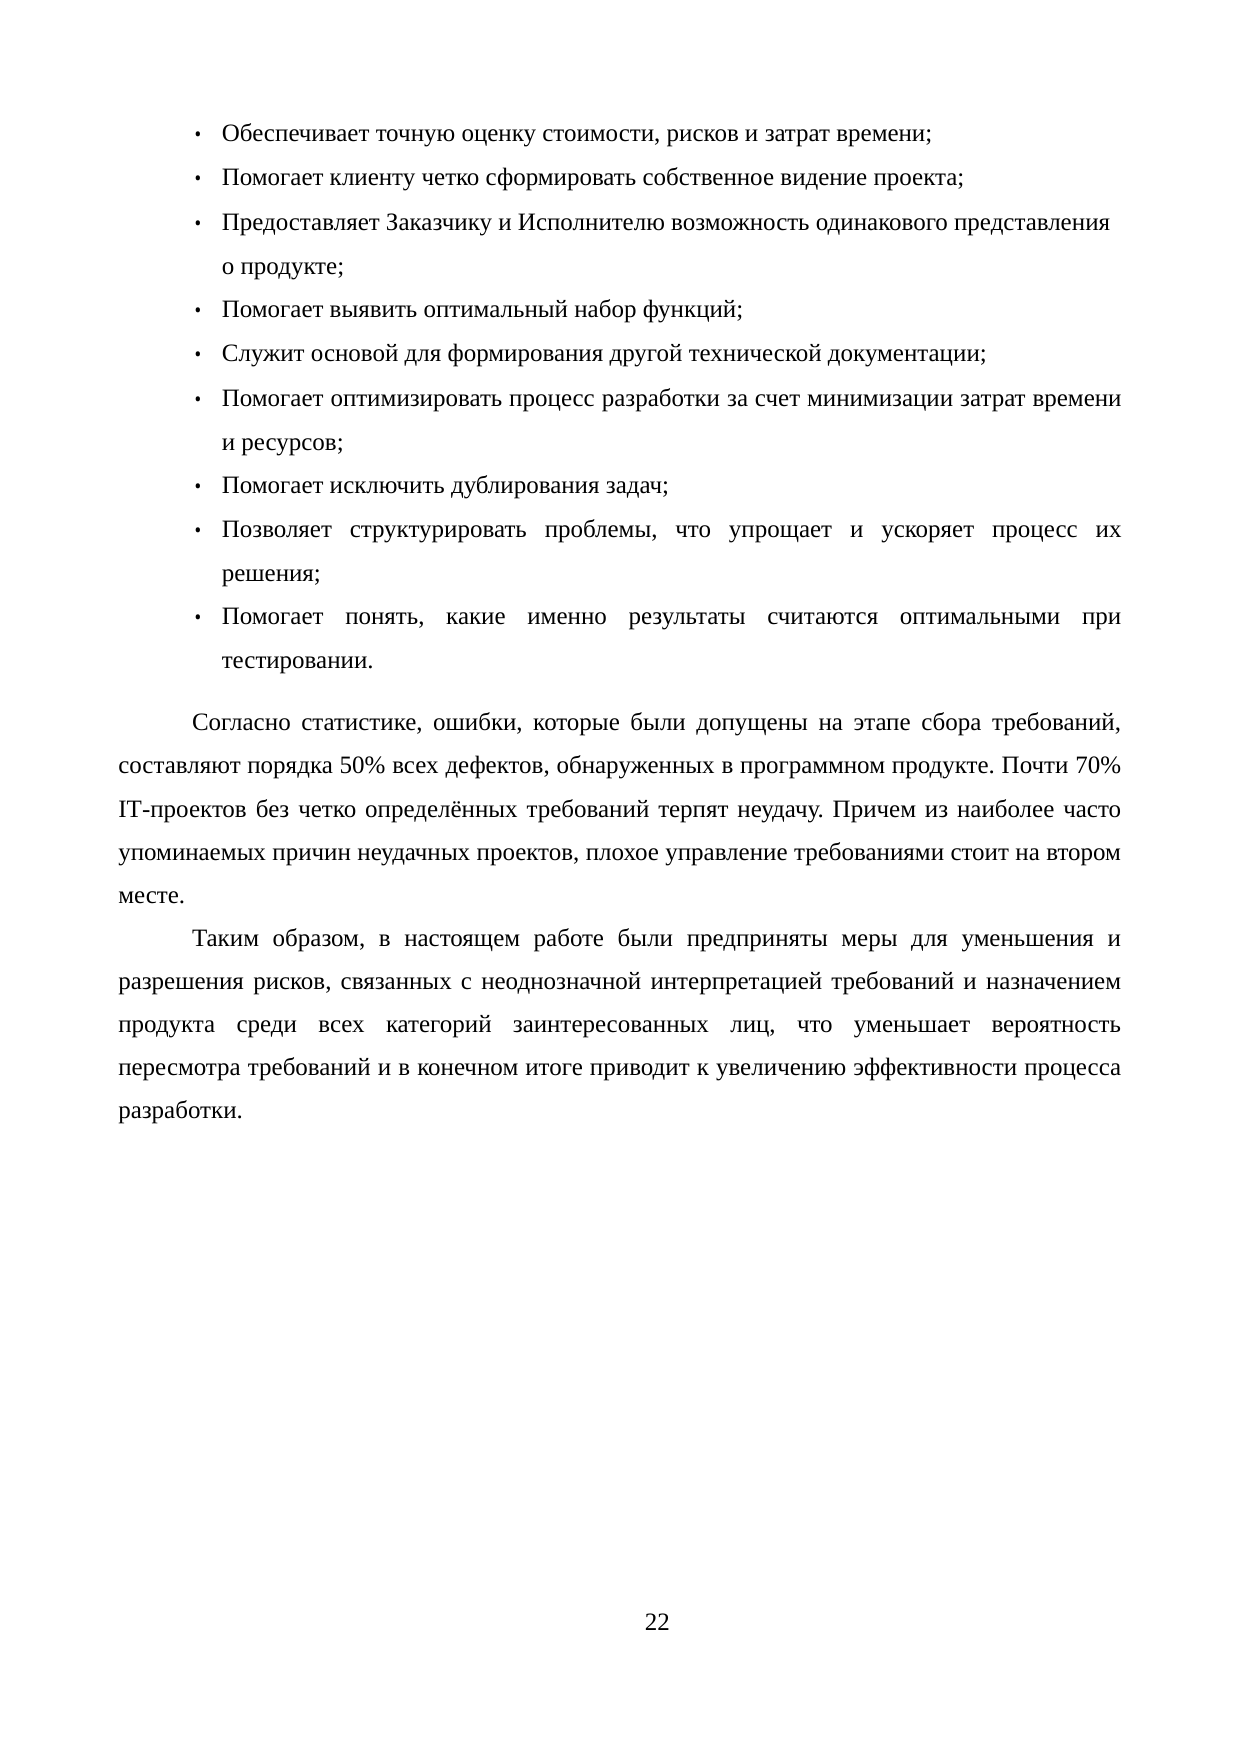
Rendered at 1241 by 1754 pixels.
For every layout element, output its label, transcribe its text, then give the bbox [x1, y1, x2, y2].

list Помогает исключить дублирования задач; [192, 470, 1122, 499]
list Помогает понять, какие именно результаты считаются оптимальными при тестировании. [192, 601, 1122, 674]
list Служит основой для формирования другой технической документации; [192, 338, 1122, 368]
list Помогает оптимизировать процесс разработки за счет минимизации затрат времени и ресурсов; [192, 383, 1122, 455]
text Таким образом, в настоящем работе были предприняты меры для уменьшения и разрешения рисков, связанных с неоднозначной интерпретацией требований и назначением продукта среди всех категорий заинтересованных лиц, что уменьшает вероятность пересмотра требований и в конечном итоге приводит к увеличению эффективности процесса разработки. [118, 923, 1122, 1124]
list Помогает клиенту четко сформировать собственное видение проекта; [192, 162, 1122, 192]
list Предоставляет Заказчику и Исполнителю возможность одинакового представления о продукте; [192, 207, 1122, 279]
list Помогает выявить оптимальный набор функций; [192, 294, 1122, 323]
text Согласно статистике, ошибки, которые были допущены на этапе сбора требований, составляют порядка 50% всех дефектов, обнаруженных в программном продукте. Почти 70% IT-проектов без четко определённых требований терпят неудачу. Причем из наиболее часто упоминаемых причин неудачных проектов, плохое управление требованиями стоит на втором месте. [118, 707, 1122, 909]
list Обеспечивает точную оценку стоимости, рисков и затрат времени; [192, 118, 1122, 148]
list Позволяет структурировать проблемы, что упрощает и ускоряет процесс их решения; [192, 514, 1122, 587]
